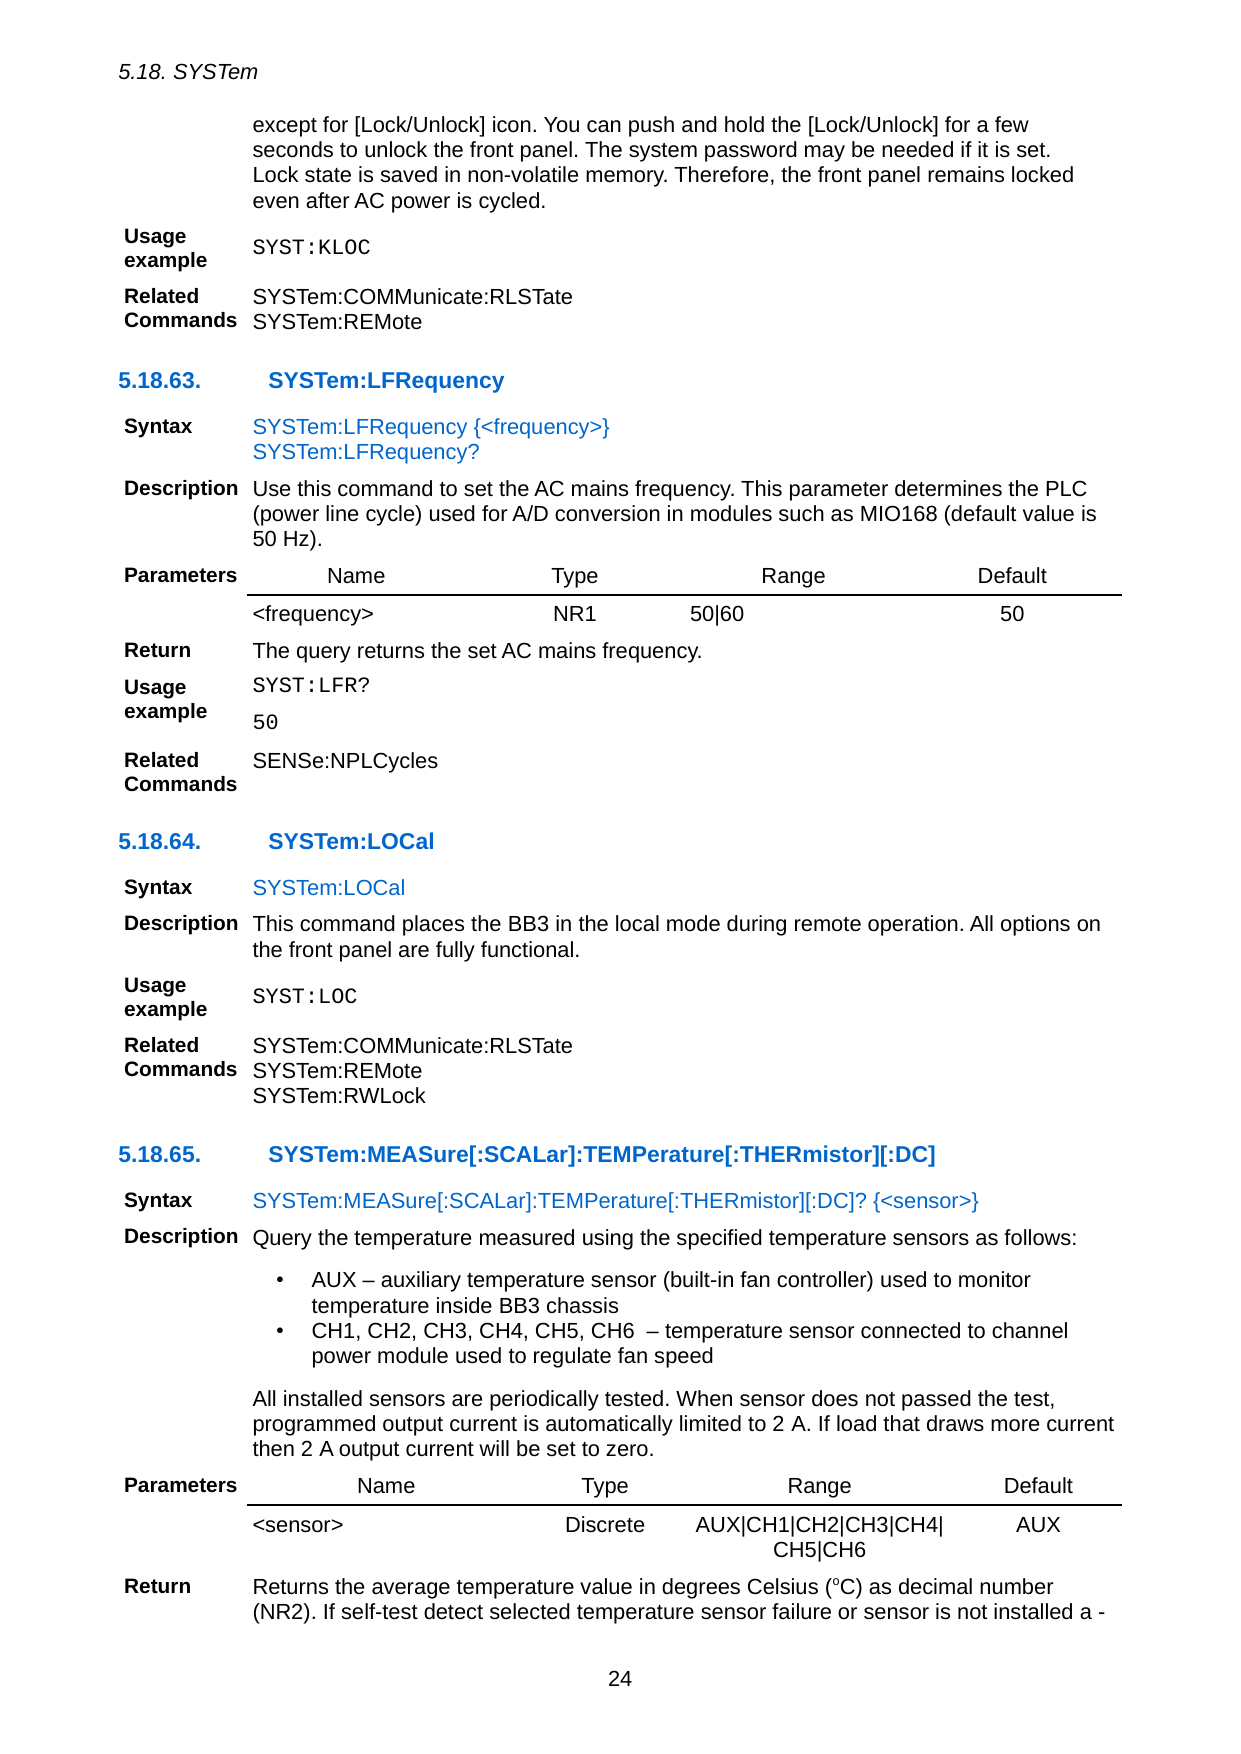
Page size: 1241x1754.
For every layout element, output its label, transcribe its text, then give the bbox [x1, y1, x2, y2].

table_cell Query the temperature measured using the specified temperature sensors as follows: AUX – auxiliary temperature sensor (built-in fan controller) used to monitor temperature inside BB3 chassis CH1, CH2, CH3, CH4, CH5, CH6 – temperature sensor connected to channel power module used to regulate fan speed All installed sensors are periodically tested. When sensor does not passed the test, programmed output current is automatically limited to 2 A. If load that draws more current then 2 A output current will be set to zero. [247, 1219, 1122, 1467]
table_cell SYSTem:COMMunicate:RLSTate SYSTem:REMote [247, 278, 1122, 340]
table_header Syntax [118, 869, 247, 906]
table_cell Usage example [118, 968, 247, 1027]
subtitle SYSTem:MEASure[:SCALar]:TEMPerature[:THERmistor][:DC] [118, 1141, 1122, 1167]
table_cell Type [526, 1467, 684, 1504]
table_cell AUX [955, 1506, 1122, 1568]
table_cell Parameters [118, 557, 247, 632]
table_cell Name [247, 557, 465, 593]
table_cell Usage example [118, 219, 247, 278]
table_cell Range [684, 557, 903, 593]
table_cell SENSe:NPLCycles [247, 742, 1122, 801]
table_cell 50 [903, 596, 1122, 632]
table_cell SYST:KLOC [247, 219, 1122, 278]
table_cell SYST:LOC [247, 968, 1122, 1027]
table_cell Description [118, 470, 247, 557]
table_cell Discrete [526, 1506, 684, 1568]
table_cell <frequency> [247, 596, 465, 632]
table_cell SYSTem:COMMunicate:RLSTate SYSTem:REMote SYSTem:RWLock [247, 1027, 1122, 1114]
table_cell Use this command to set the AC mains frequency. This parameter determines the PLC (power line cycle) used for A/D conversion in modules such as MIO168 (default value is 50 Hz). [247, 470, 1122, 557]
table_cell This command places the BB3 in the local mode during remote operation. All options on the front panel are fully functional. [247, 906, 1122, 967]
subtitle SYSTem:LOCal [118, 828, 1122, 854]
table_cell except for [Lock/Unlock] icon. You can push and hold the [Lock/Unlock] for a few seconds to unlock the front panel. The system password may be needed if it is set. Lock state is saved in non-volatile memory. Therefore, the front panel remains locked even after AC power is cycled. [247, 106, 1122, 218]
table_header SYSTem:MEASure[:SCALar]:TEMPerature[:THERmistor][:DC]? {<sensor>} [247, 1182, 1122, 1219]
table_header Syntax [118, 408, 247, 470]
table_header SYSTem:LFRequency {<frequency>} SYSTem:LFRequency? [247, 408, 1122, 470]
table_cell SYST:LFR? 50 [247, 669, 1122, 742]
table_cell Returns the average temperature value in degrees Celsius (oC) as decimal number (NR2). If self-test detect selected temperature sensor failure or sensor is not installed a [247, 1568, 1122, 1630]
table_cell [118, 106, 247, 218]
table_cell Range [684, 1467, 955, 1504]
table_cell Type [465, 557, 684, 593]
table_cell Usage example [118, 669, 247, 742]
table_header SYSTem:LOCal [247, 869, 1122, 906]
table_cell Parameters [118, 1467, 247, 1568]
table_cell Return [118, 1568, 247, 1630]
table_cell The query returns the set AC mains frequency. [247, 632, 1122, 669]
table_cell Related Commands [118, 742, 247, 801]
table_cell 50|60 [684, 596, 903, 632]
subtitle SYSTem:LFRequency [118, 367, 1122, 393]
table_header Syntax [118, 1182, 247, 1219]
table_cell Default [903, 557, 1122, 593]
table_cell NR1 [465, 596, 684, 632]
table_cell Related Commands [118, 278, 247, 340]
table_cell AUX|CH1|CH2|CH3|CH4|CH5|CH6 [684, 1506, 955, 1568]
table_cell Return [118, 632, 247, 669]
table_cell Description [118, 906, 247, 967]
table_cell Related Commands [118, 1027, 247, 1114]
table_cell <sensor> [247, 1506, 526, 1568]
table_cell Description [118, 1219, 247, 1467]
table_cell Name [247, 1467, 526, 1504]
table_cell Default [955, 1467, 1122, 1504]
